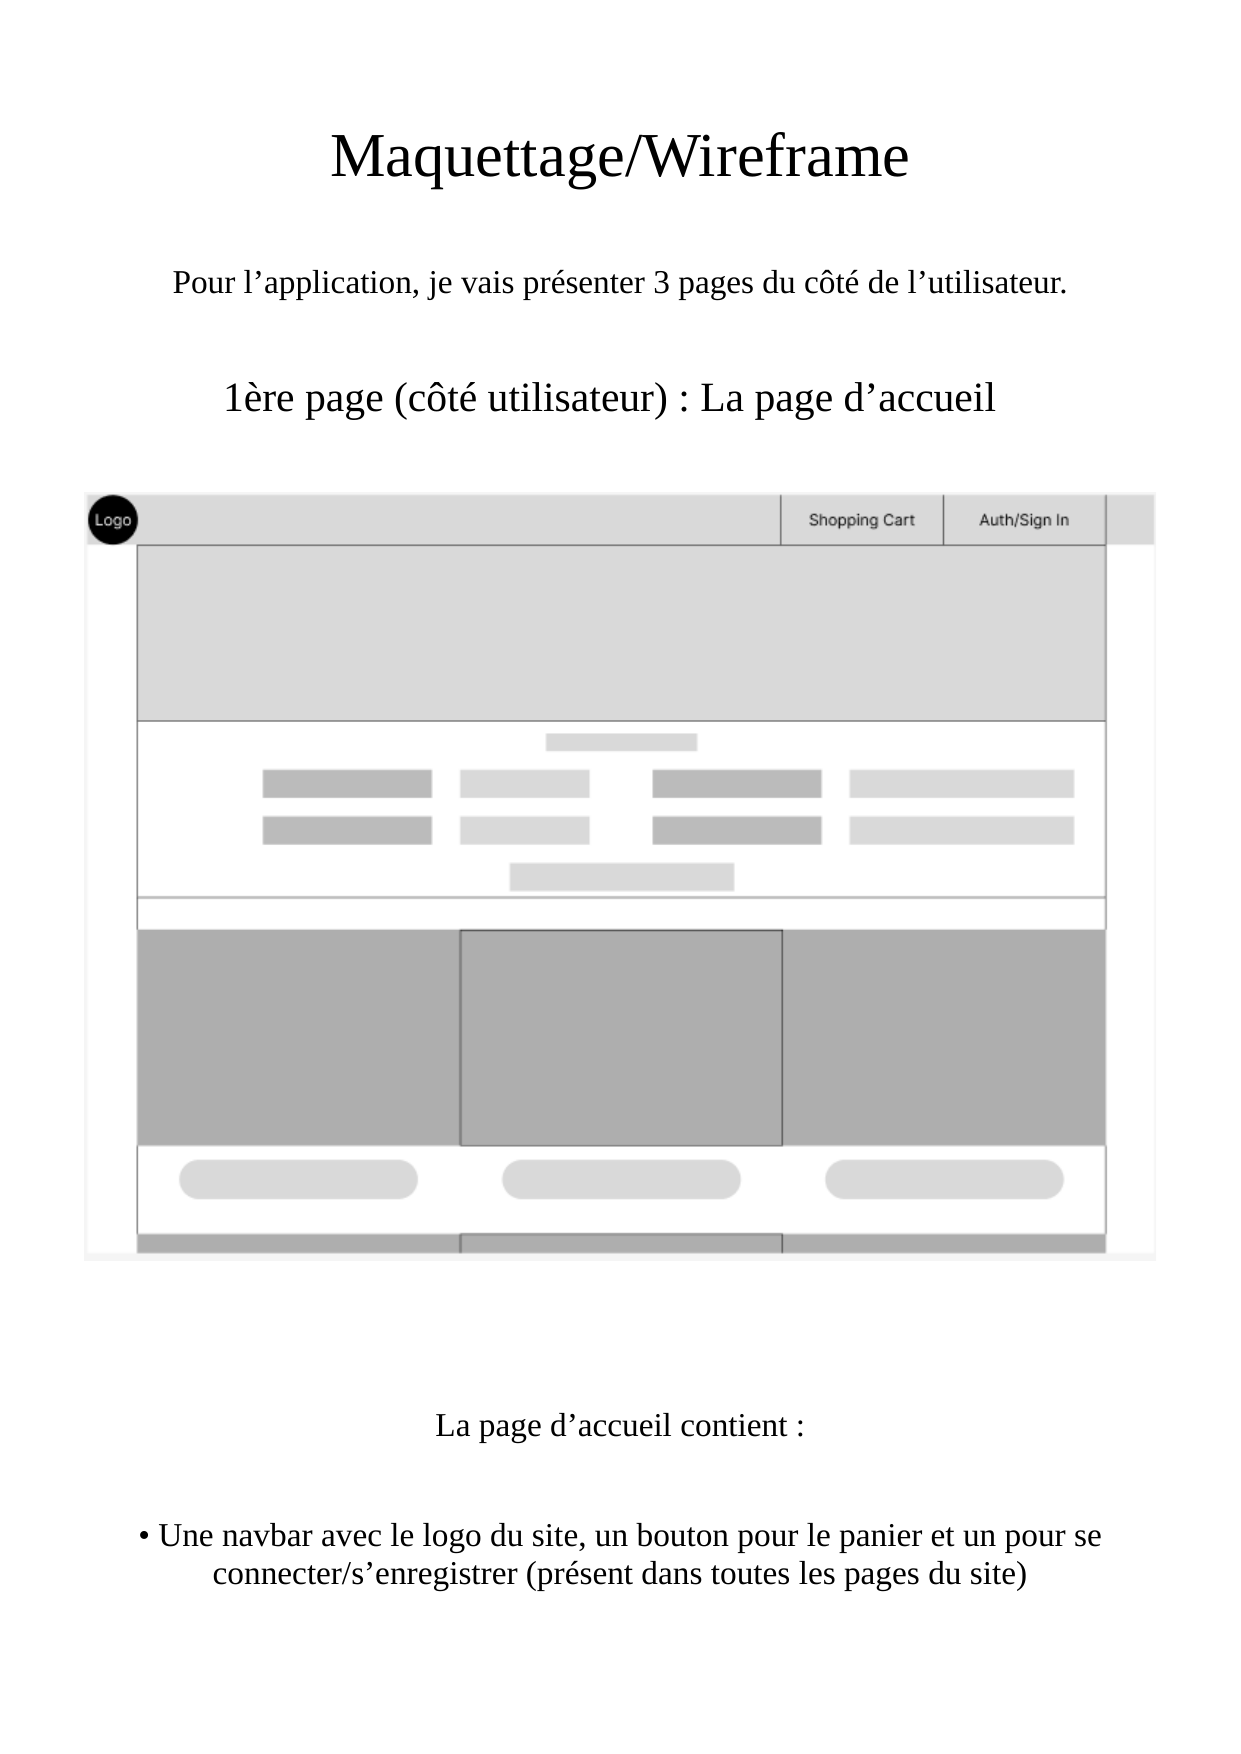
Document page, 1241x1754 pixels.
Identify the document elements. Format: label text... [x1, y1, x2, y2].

text Maquettage/Wireframe [118, 118, 1122, 190]
text • Une navbar avec le logo du site, un bouton pour le panier et un pour se connecter/s’enregistrer (présent dans toutes les pages du site) [118, 1515, 1122, 1592]
text Pour l’application, je vais présenter 3 pages du côté de l’utilisateur. [118, 262, 1122, 300]
text La page d’accueil contient : [118, 1405, 1122, 1443]
text 1ère page (côté utilisateur) : La page d’accueil [118, 372, 1122, 420]
picture [84, 492, 1157, 1261]
